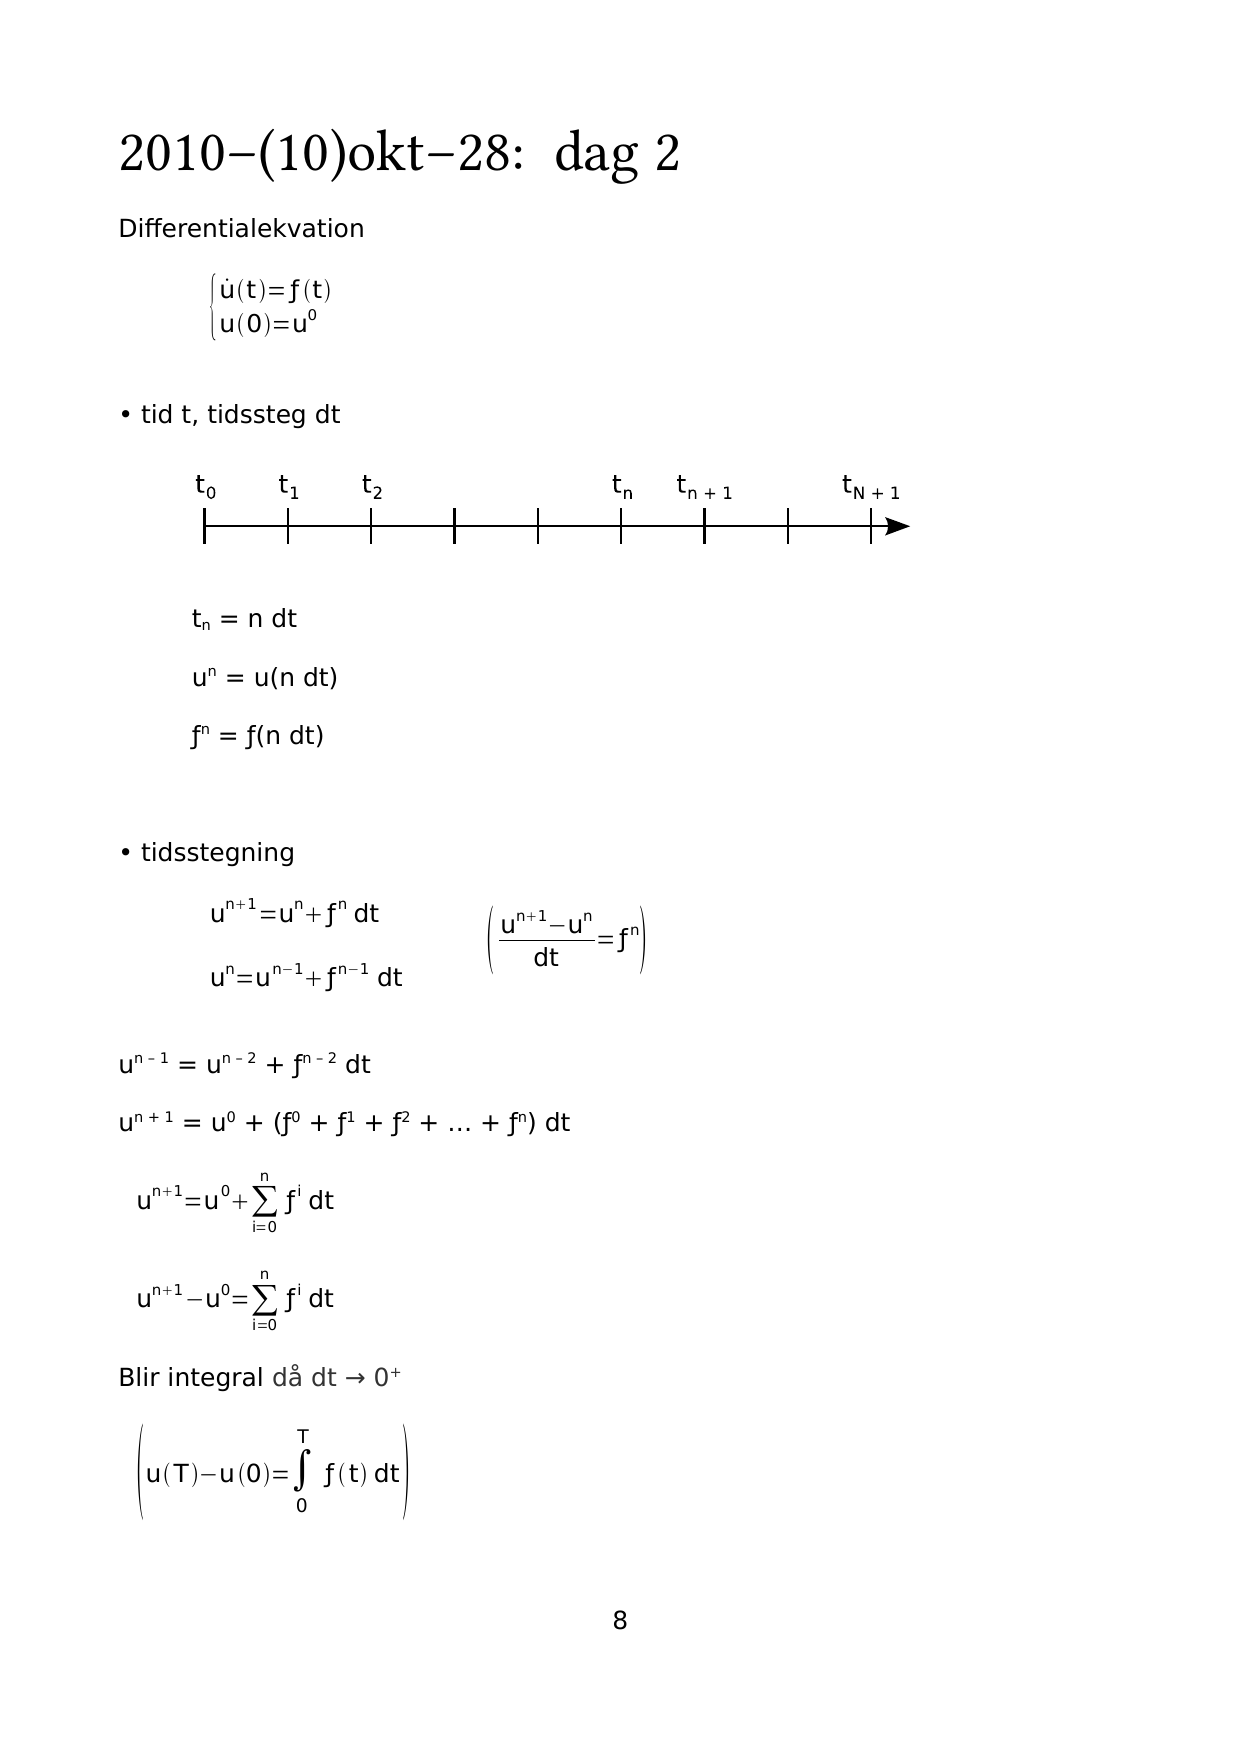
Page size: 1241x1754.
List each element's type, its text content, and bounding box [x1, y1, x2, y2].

text ƒn = ƒ(n dt) [118, 721, 1122, 750]
text • tid t, tidssteg dt [118, 400, 1122, 429]
text • tidsstegning [118, 838, 1122, 867]
text tn = n dt [118, 604, 1122, 633]
text un – 1 = un – 2 + ƒn – 2 dt [118, 1050, 1122, 1079]
text Differentialekvation [118, 214, 1122, 243]
text un + 1 = u0 + (ƒ0 + ƒ1 + ƒ2 + … + ƒn) dt [118, 1108, 1122, 1138]
text Blir integral då dt → 0+ [118, 1363, 1122, 1392]
text 2010–(10)okt–28: dag 2 [118, 118, 1122, 185]
text un = u(n dt) [118, 663, 1122, 692]
